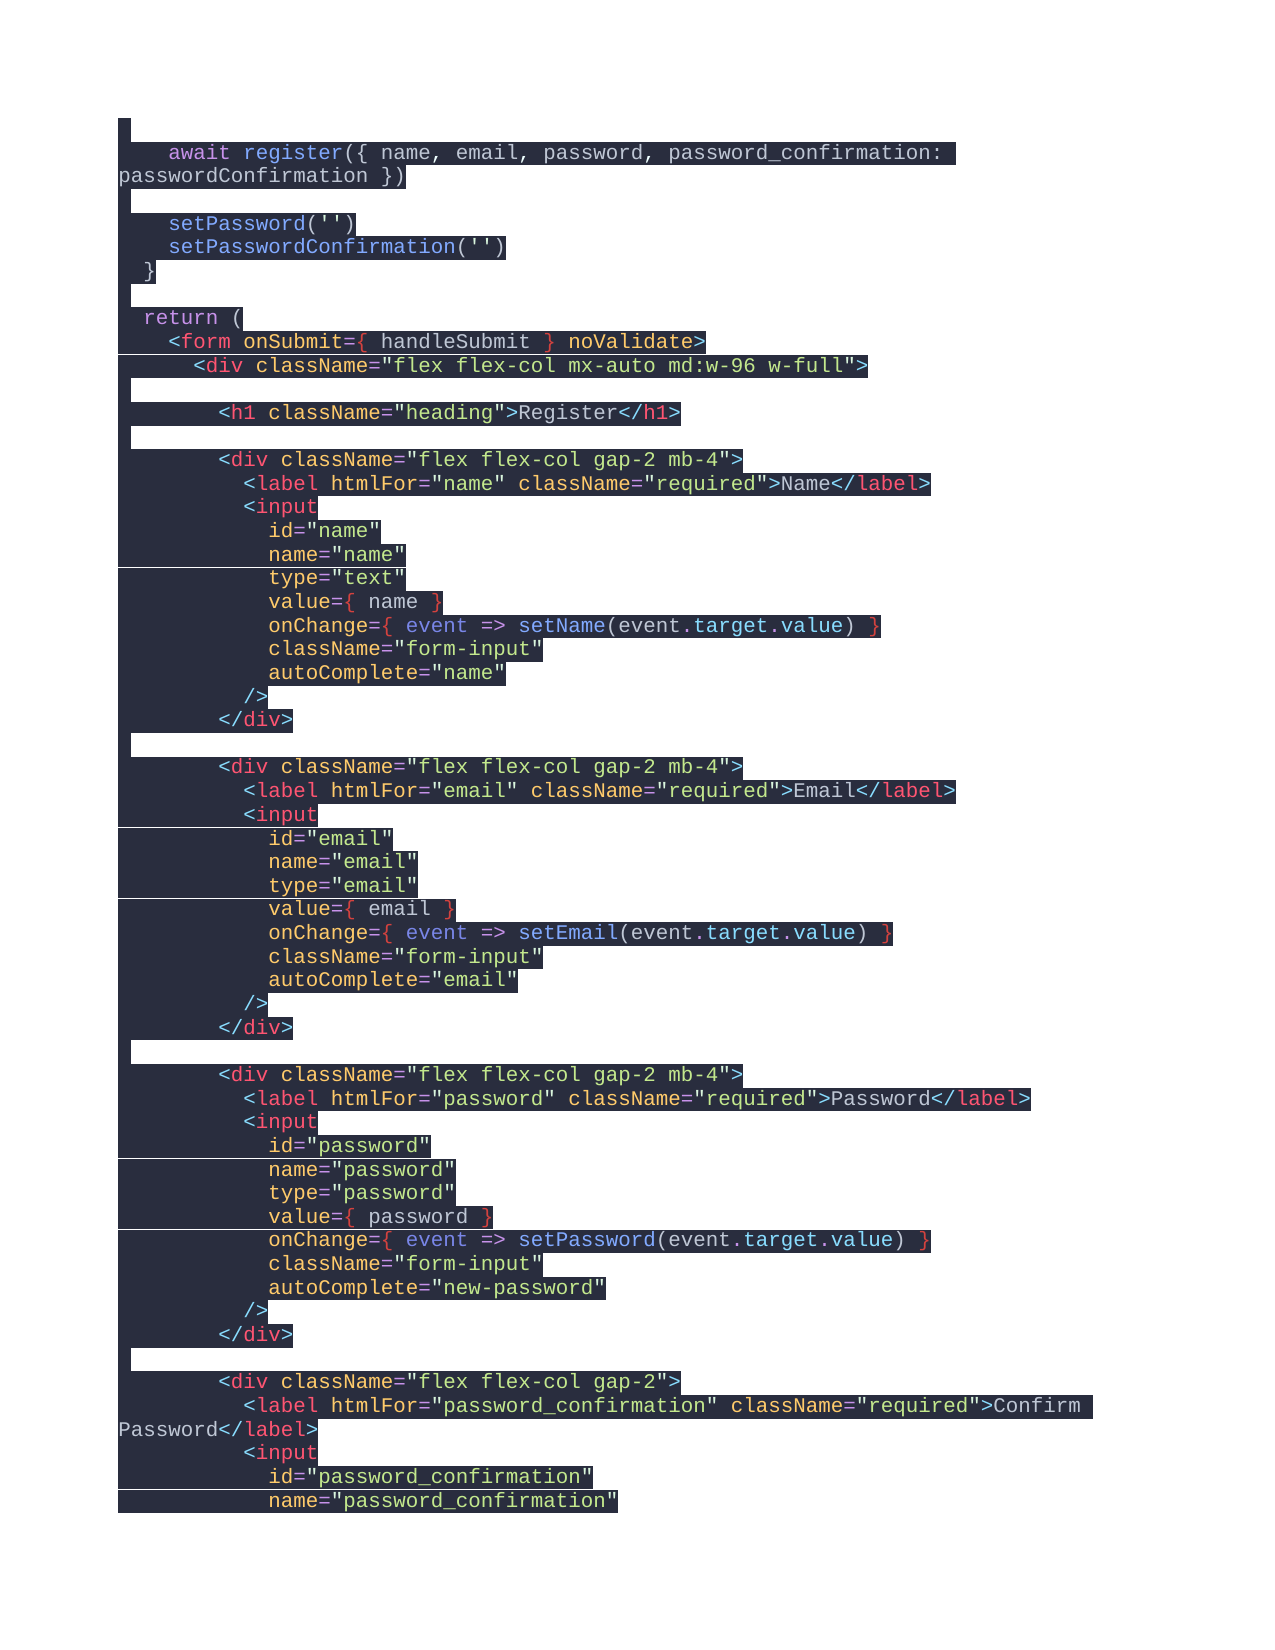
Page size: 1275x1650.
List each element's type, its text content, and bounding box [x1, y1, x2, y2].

text id="email" [118, 827, 1157, 851]
text onChange={ event => setEmail(event.target.value) } [118, 922, 1157, 946]
text type="email" [118, 875, 1157, 898]
text <label htmlFor="name" className="required">Name</label> [118, 473, 1157, 496]
text return ( [118, 307, 1157, 331]
text autoComplete="name" [118, 662, 1157, 686]
text autoComplete="new-password" [118, 1277, 1157, 1300]
text name="password" [118, 1158, 1157, 1182]
text </div> [118, 1324, 1157, 1348]
text type="password" [118, 1182, 1157, 1206]
text await register({ name, email, password, password_confirmation: passwordConfirmation }) [118, 142, 1157, 189]
text <div className="flex flex-col gap-2"> [118, 1371, 1157, 1395]
text type="text" [118, 567, 1157, 591]
text <div className="flex flex-col gap-2 mb-4"> [118, 449, 1157, 473]
text className="form-input" [118, 946, 1157, 969]
text className="form-input" [118, 638, 1157, 662]
text autoComplete="email" [118, 969, 1157, 993]
text </div> [118, 709, 1157, 733]
text /> [118, 1300, 1157, 1324]
text setPasswordConfirmation('') [118, 236, 1157, 260]
text <div className="flex flex-col mx-auto md:w-96 w-full"> [118, 354, 1157, 378]
text <div className="flex flex-col gap-2 mb-4"> [118, 757, 1157, 780]
text name="password_confirmation" [118, 1489, 1157, 1513]
text name="name" [118, 544, 1157, 567]
text /> [118, 993, 1157, 1017]
text <div className="flex flex-col gap-2 mb-4"> [118, 1064, 1157, 1088]
text setPassword('') [118, 213, 1157, 236]
text onChange={ event => setName(event.target.value) } [118, 615, 1157, 638]
text name="email" [118, 851, 1157, 875]
text <label htmlFor="email" className="required">Email</label> [118, 780, 1157, 804]
text onChange={ event => setPassword(event.target.value) } [118, 1229, 1157, 1253]
text value={ password } [118, 1206, 1157, 1229]
text <input [118, 496, 1157, 520]
text id="password" [118, 1135, 1157, 1158]
text <h1 className="heading">Register</h1> [118, 402, 1157, 426]
text <input [118, 804, 1157, 827]
text /> [118, 686, 1157, 709]
text </div> [118, 1017, 1157, 1040]
text <label htmlFor="password" className="required">Password</label> [118, 1088, 1157, 1111]
text } [118, 260, 1157, 284]
text className="form-input" [118, 1253, 1157, 1277]
text <label htmlFor="password_confirmation" className="required">Confirm Password</label> [118, 1395, 1157, 1442]
text id="password_confirmation" [118, 1466, 1157, 1489]
text value={ email } [118, 898, 1157, 922]
text id="name" [118, 520, 1157, 544]
text <input [118, 1442, 1157, 1466]
text <form onSubmit={ handleSubmit } noValidate> [118, 331, 1157, 354]
text value={ name } [118, 591, 1157, 615]
text <input [118, 1111, 1157, 1135]
